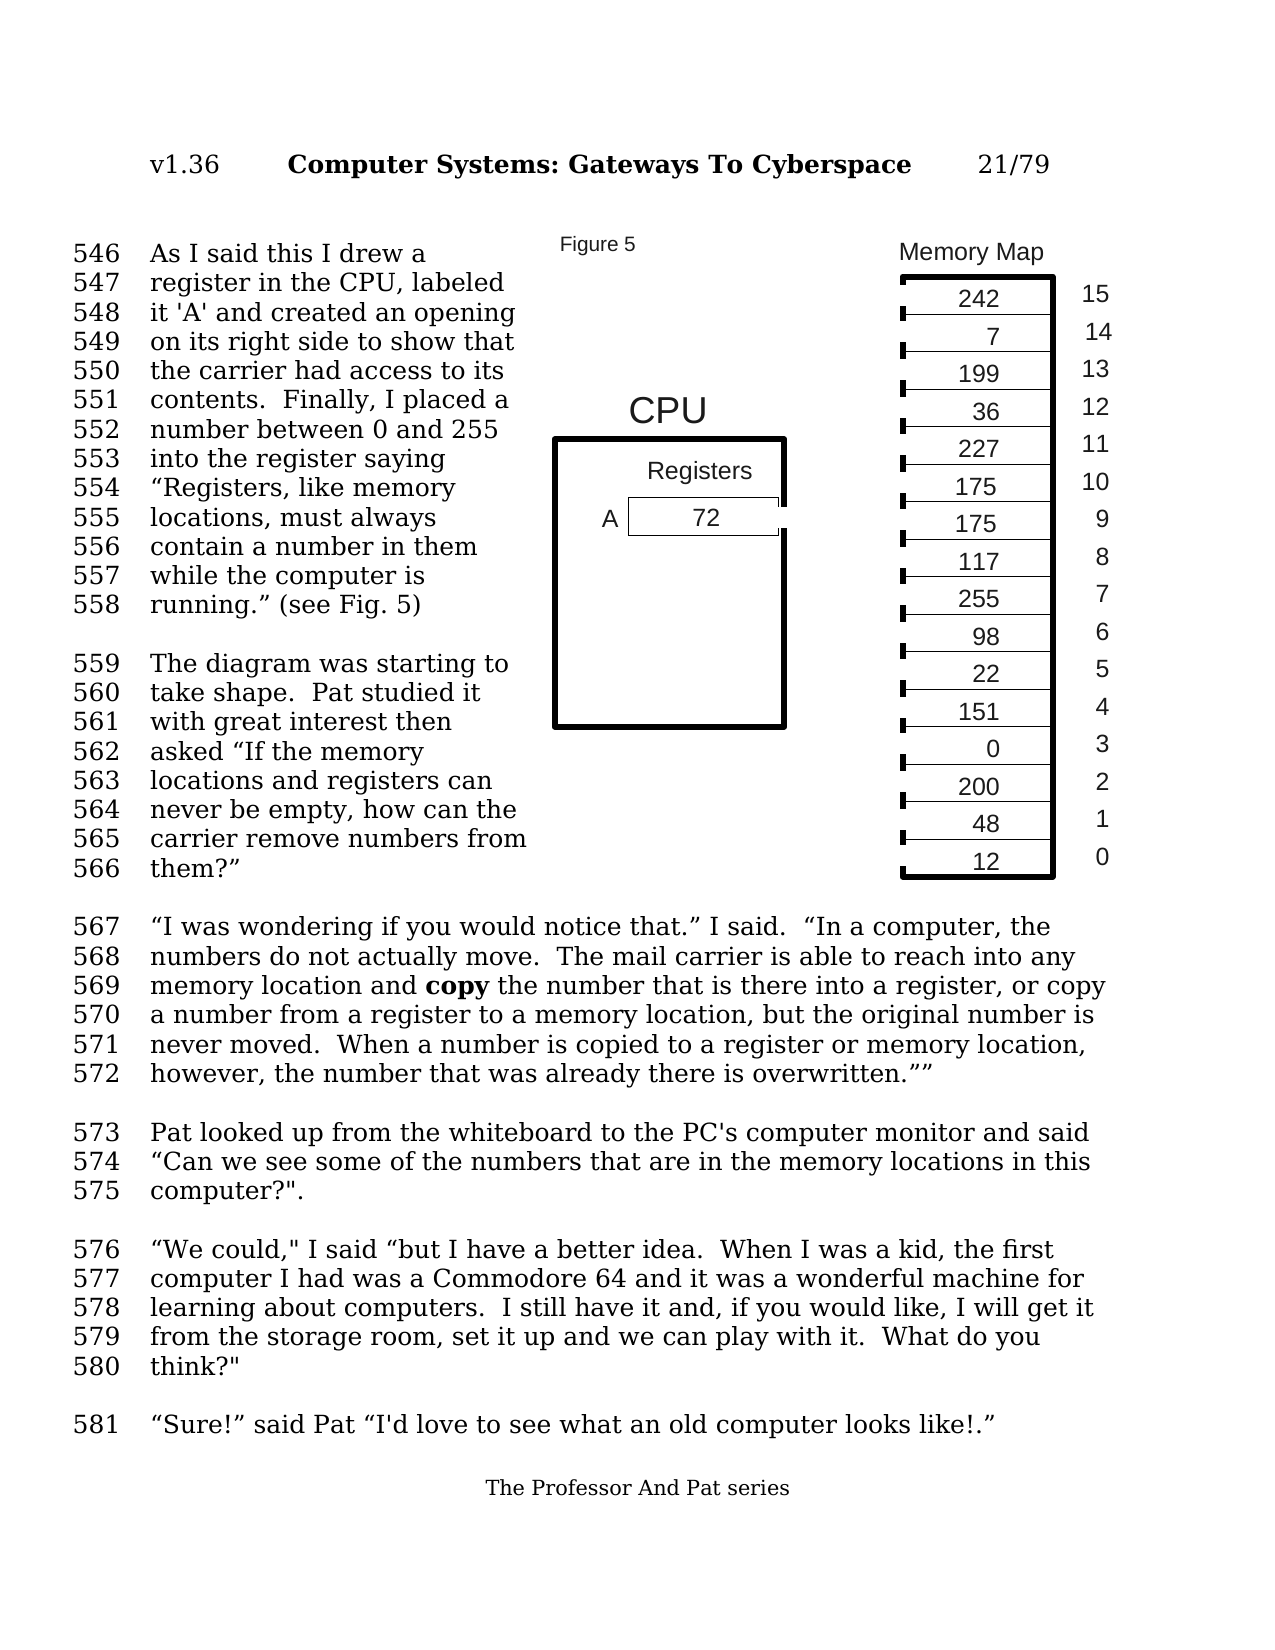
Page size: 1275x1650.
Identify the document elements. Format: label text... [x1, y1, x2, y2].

text The diagram was starting to take shape. Pat studied it with great interest then asked “If the memory locations and registers can never be empty, how can the carrier remove numbers from them?” [150, 649, 1125, 883]
text As I said this I drew a register in the CPU, labeled it 'A' and created an opening on its right side to show that the carrier had access to its contents. Finally, I placed a number between 0 and 255 into the register saying “Registers, like memory locations, must always contain a number in them while the computer is running.” (see Fig. 5) [150, 239, 1125, 620]
text “I was wondering if you would notice that.” I said. “In a computer, the numbers do not actually move. The mail carrier is able to reach into any memory location and copy the number that is there into a register, or copy a number from a register to a memory location, but the original number is never moved. When a number is copied to a register or memory location, however, the number that was already there is overwritten.”” [150, 912, 1125, 1088]
text Pat looked up from the whiteboard to the PC's computer monitor and said “Can we see some of the numbers that are in the memory locations in this computer?". [150, 1118, 1125, 1206]
text “We could," I said “but I have a better idea. When I was a kid, the first computer I had was a Commodore 64 and it was a wonderful machine for learning about computers. I still have it and, if you would like, I will get it from the storage room, set it up and we can play with it. What do you think?" [150, 1235, 1125, 1381]
text “Sure!” said Pat “I'd love to see what an old computer looks like!.” [150, 1410, 1125, 1440]
